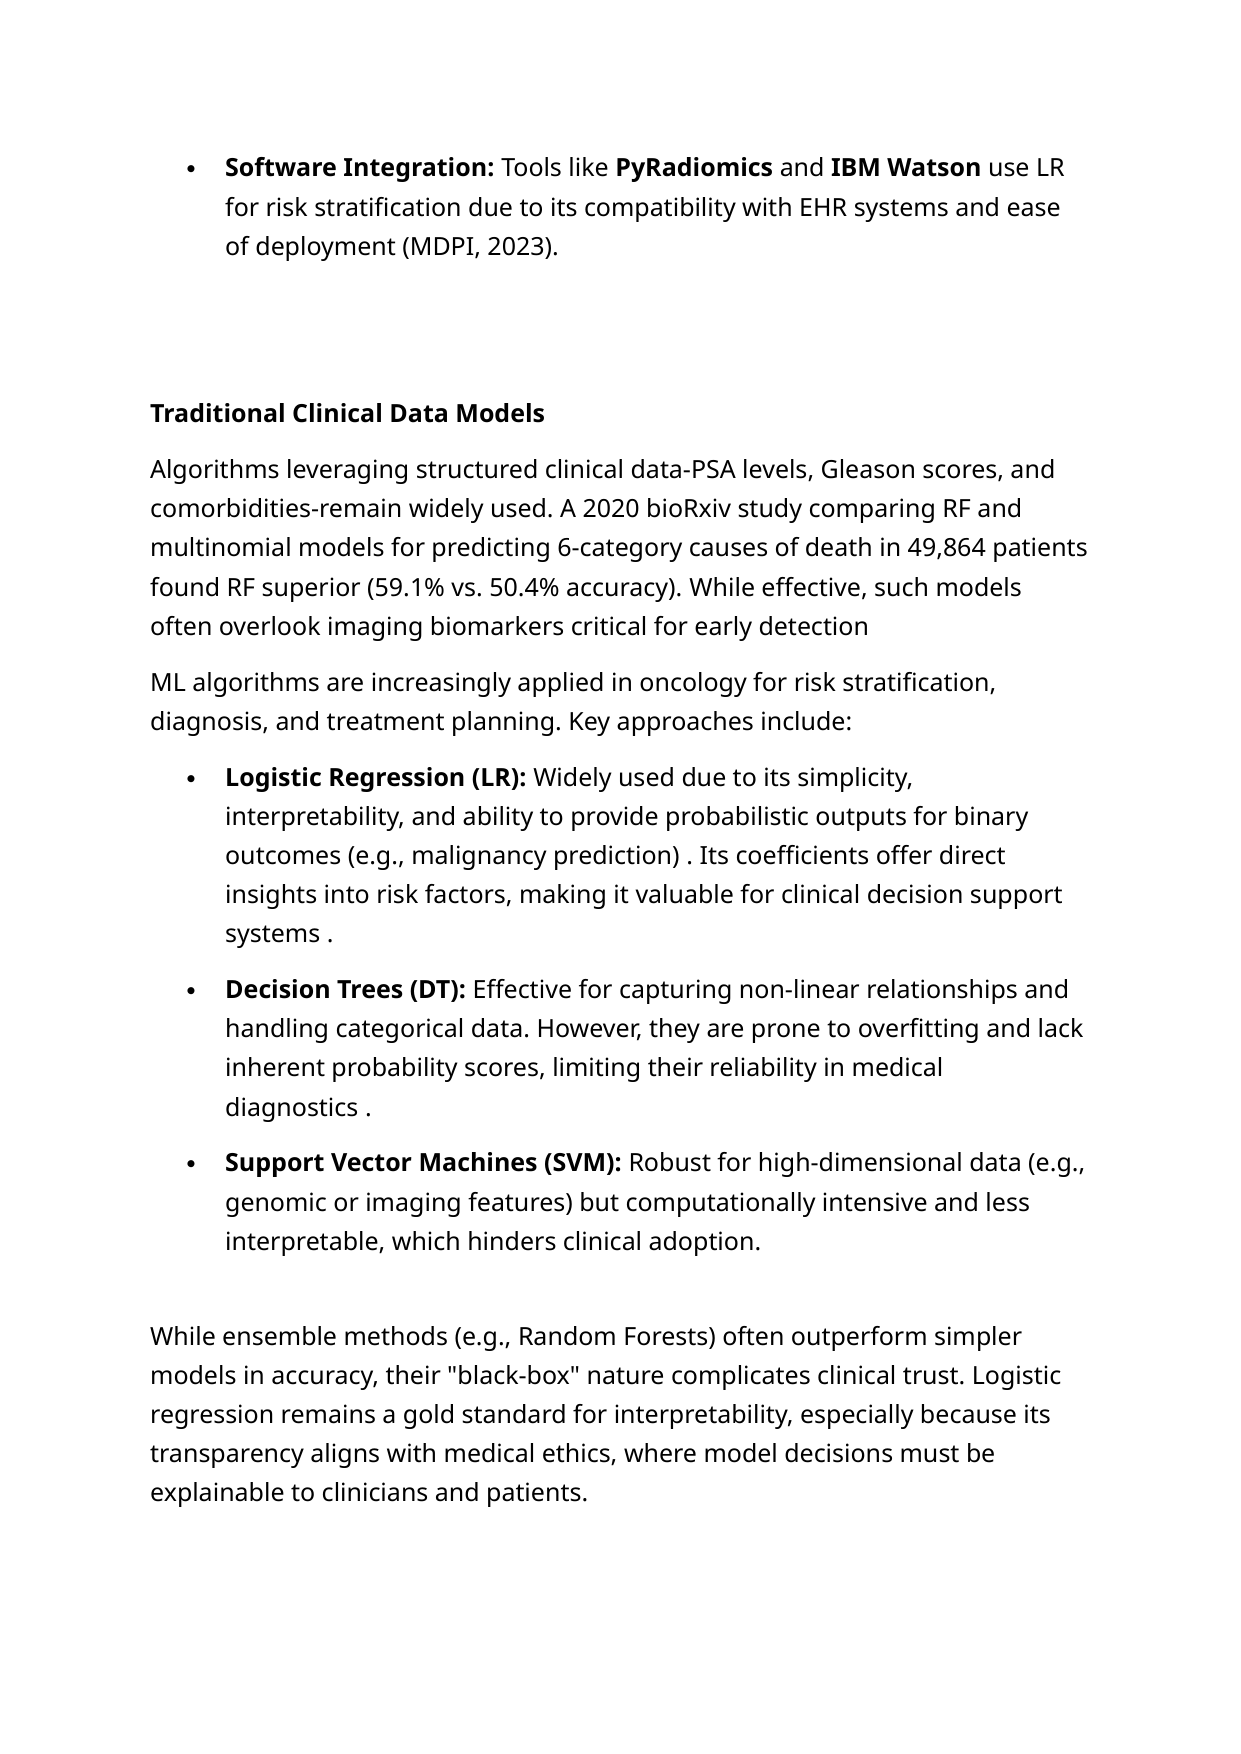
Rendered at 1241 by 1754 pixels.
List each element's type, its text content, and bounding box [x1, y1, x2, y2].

text Traditional Clinical Data Models [150, 396, 1090, 430]
list Decision Trees (DT): Effective for capturing non-linear relationships and handling categorical data. However, they are prone to overfitting and lack inherent probability scores, limiting their reliability in medical diagnostics . [187, 972, 1090, 1123]
list Support Vector Machines (SVM): Robust for high-dimensional data (e.g., genomic or imaging features) but computationally intensive and less interpretable, which hinders clinical adoption. [187, 1145, 1090, 1257]
list Software Integration: Tools like PyRadiomics and IBM Watson use LR for risk stratification due to its compatibility with EHR systems and ease of deployment (MDPI, 2023). [187, 150, 1090, 262]
text While ensemble methods (e.g., Random Forests) often outperform simpler models in accuracy, their "black-box" nature complicates clinical trust. Logistic regression remains a gold standard for interpretability, especially because its transparency aligns with medical ethics, where model decisions must be explainable to clinicians and patients. [150, 1279, 1090, 1509]
list Logistic Regression (LR): Widely used due to its simplicity, interpretability, and ability to provide probabilistic outputs for binary outcomes (e.g., malignancy prediction) . Its coefficients offer direct insights into risk factors, making it valuable for clinical decision support systems . [187, 759, 1090, 950]
text Algorithms leveraging structured clinical data-PSA levels, Gleason scores, and comorbidities-remain widely used. A 2020 bioRxiv study comparing RF and multinomial models for predicting 6-category causes of death in 49,864 patients found RF superior (59.1% vs. 50.4% accuracy). While effective, such models often overlook imaging biomarkers critical for early detection [150, 452, 1090, 642]
text ML algorithms are increasingly applied in oncology for risk stratification, diagnosis, and treatment planning. Key approaches include: [150, 664, 1090, 737]
